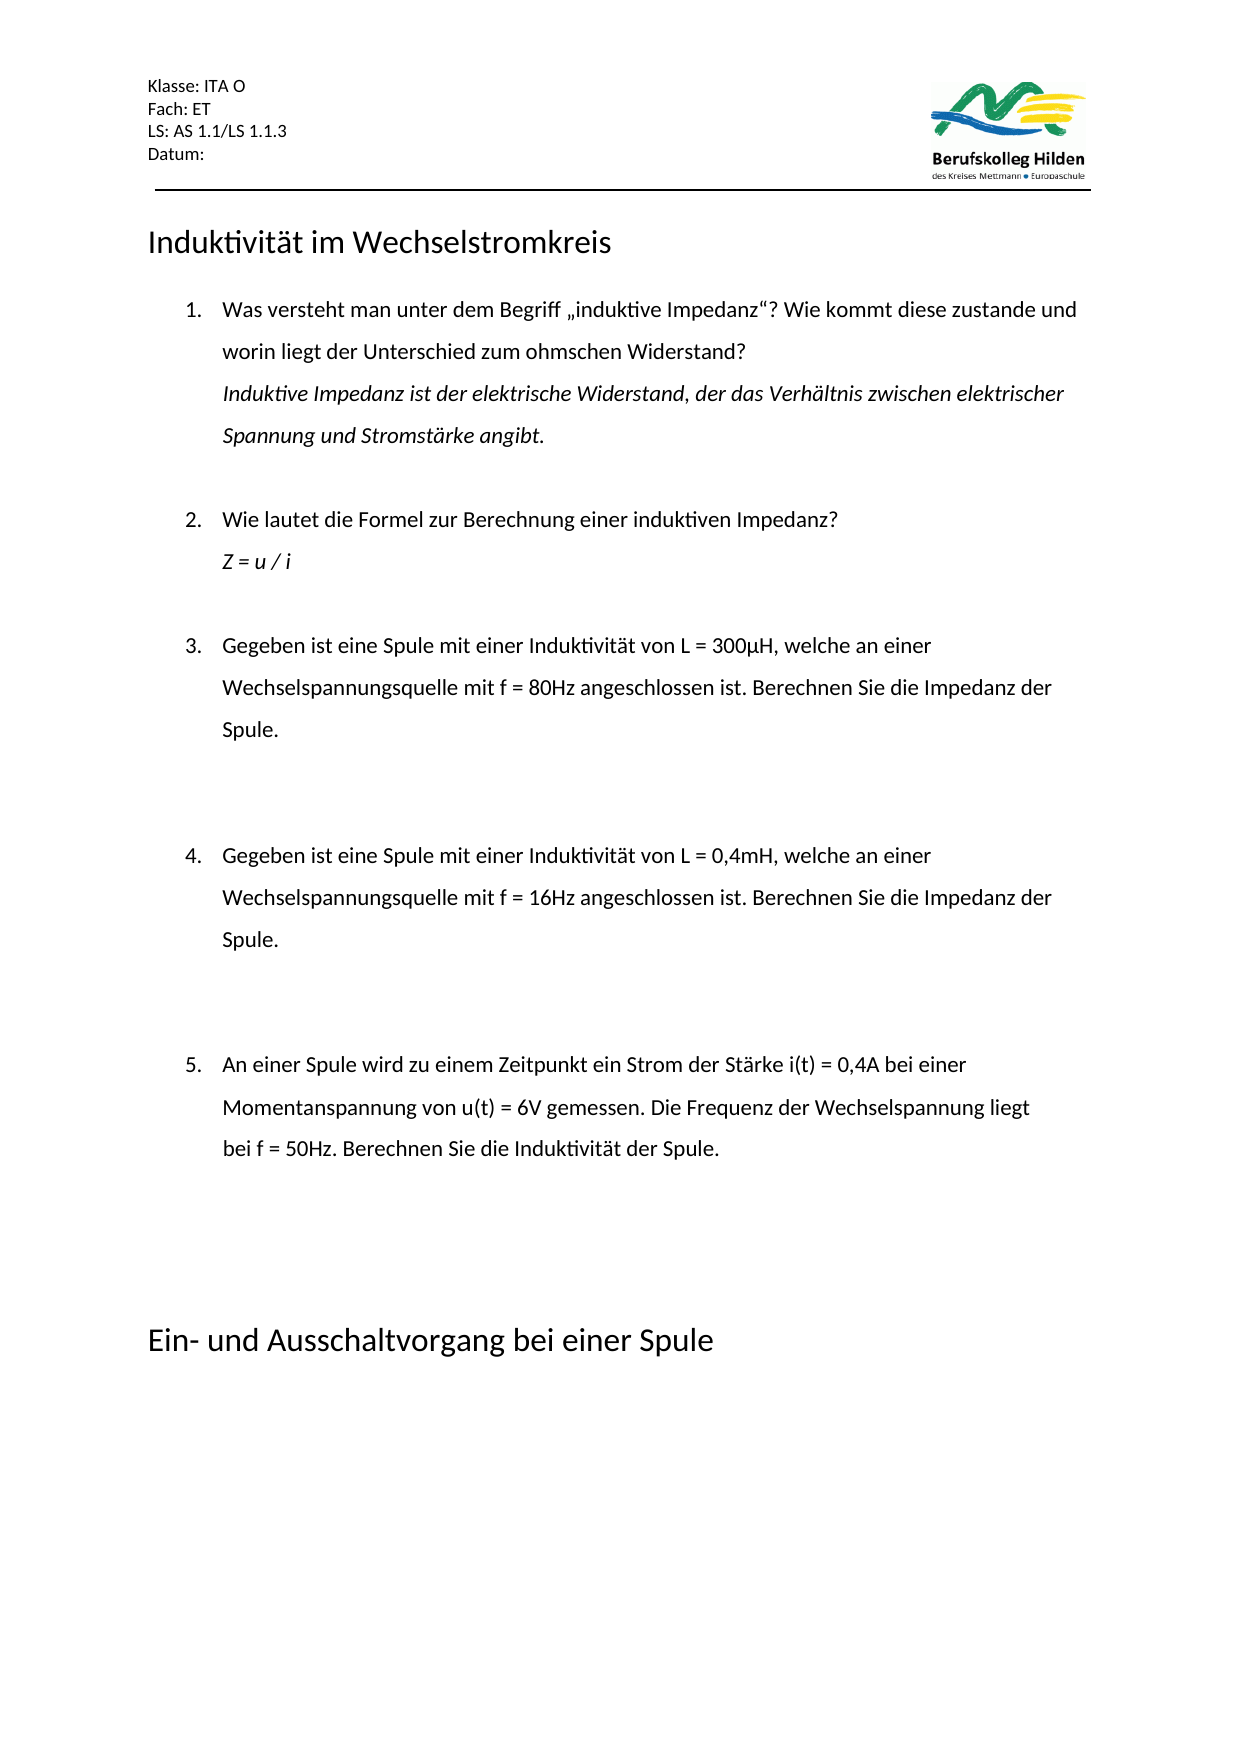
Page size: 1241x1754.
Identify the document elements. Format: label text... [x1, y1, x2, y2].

list Induktive Impedanz ist der elektrische Widerstand, der das Verhältnis zwischen elektrischer Spannung und Stromstärke angibt. [223, 379, 1093, 449]
picture [948, 74, 1093, 187]
list Z = u / i [185, 547, 1093, 575]
text Induktivität im Wechselstromkreis [148, 221, 1093, 262]
list An einer Spule wird zu einem Zeitpunkt ein Strom der Stärke i(t) = 0,4A bei einer Momentanspannung von u(t) = 6V gemessen. Die Frequenz der Wechselspannung liegt [185, 1051, 1093, 1121]
text Ein- und Ausschaltvorgang bei einer Spule [148, 1319, 1093, 1359]
list Gegeben ist eine Spule mit einer Induktivität von L = 0,4mH, welche an einer Wechselspannungsquelle mit f = 16Hz angeschlossen ist. Berechnen Sie die Impedanz der Spule. [185, 841, 1093, 953]
list Wie lautet die Formel zur Berechnung einer induktiven Impedanz? [185, 505, 1093, 533]
list Gegeben ist eine Spule mit einer Induktivität von L = 300µH, welche an einer Wechselspannungsquelle mit f = 80Hz angeschlossen ist. Berechnen Sie die Impedanz der Spule. [185, 631, 1093, 743]
list Was versteht man unter dem Begriff „induktive Impedanz“? Wie kommt diese zustande und worin liegt der Unterschied zum ohmschen Widerstand? [185, 295, 1093, 365]
list bei f = 50Hz. Berechnen Sie die Induktivität der Spule. [223, 1134, 1093, 1163]
